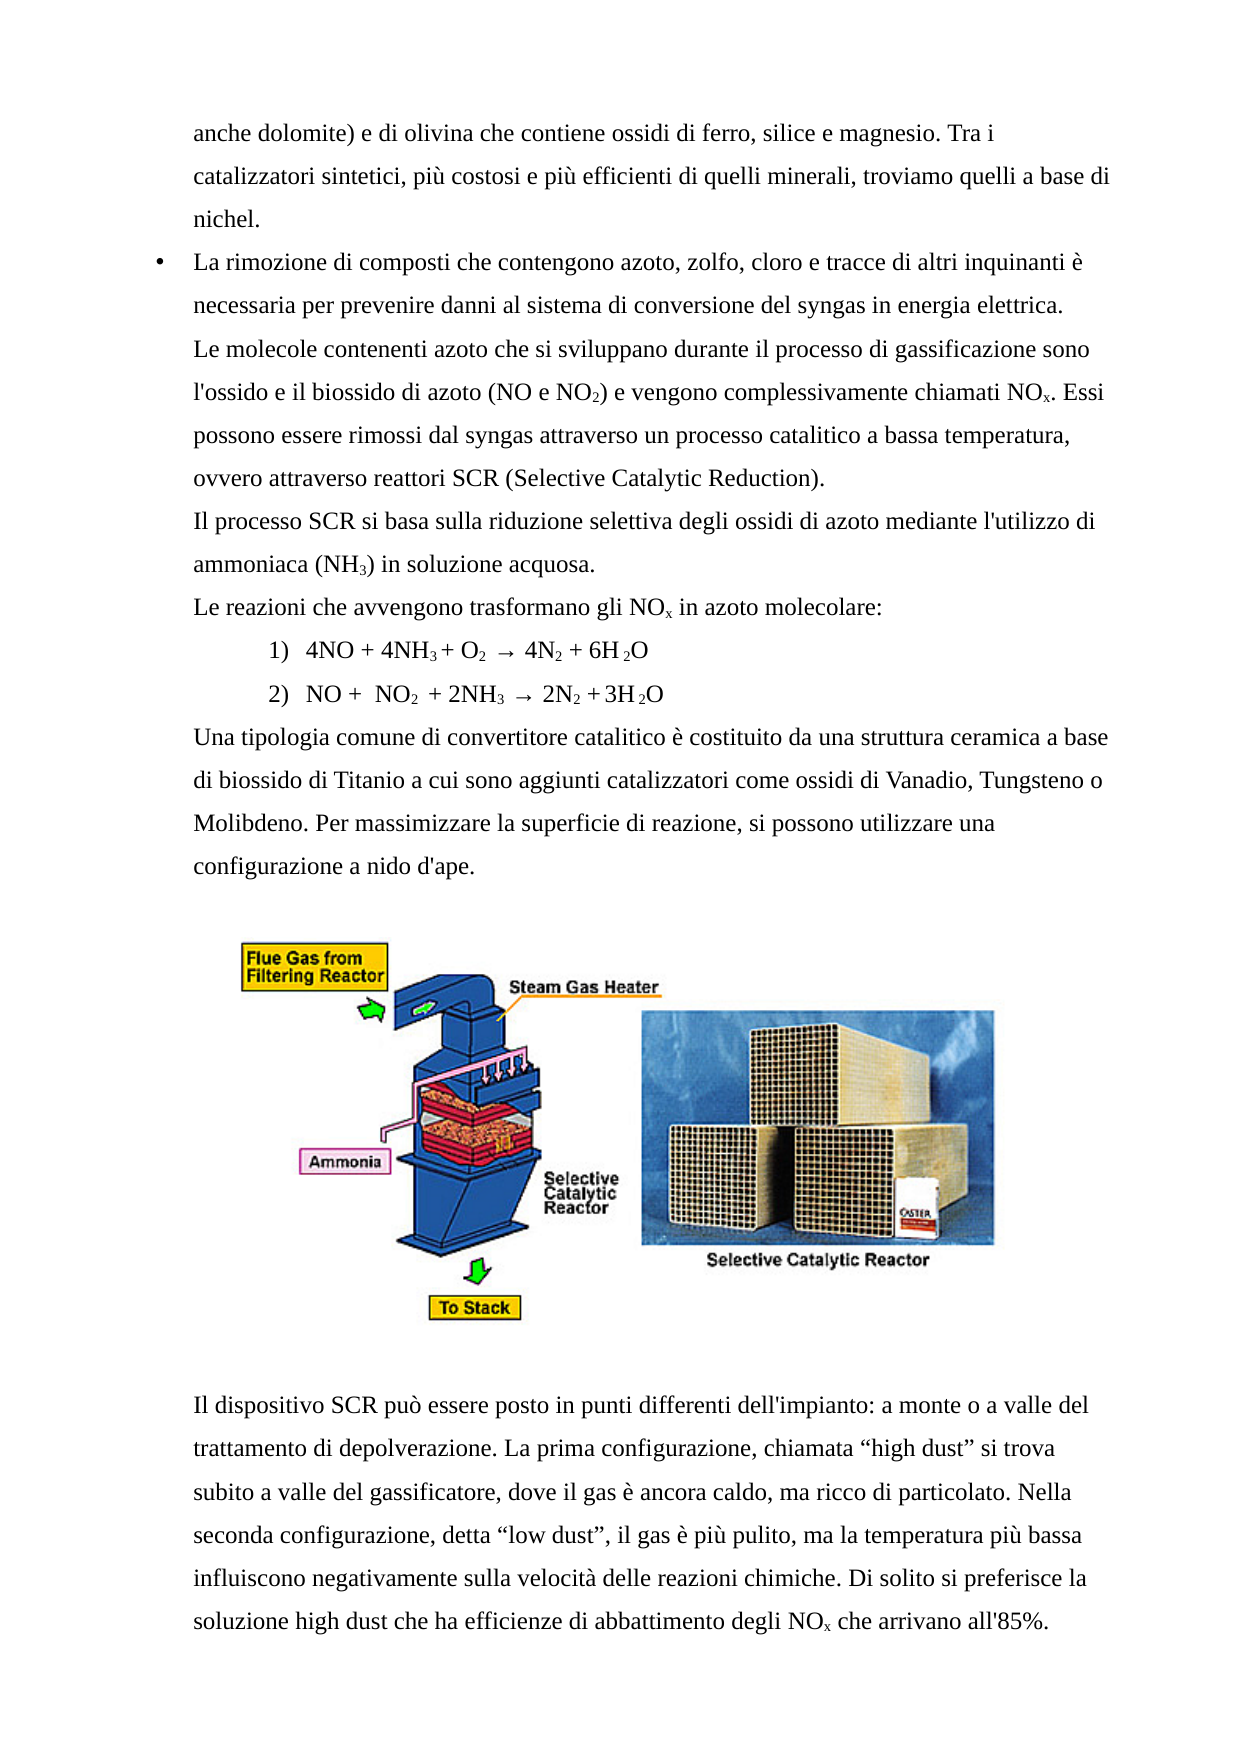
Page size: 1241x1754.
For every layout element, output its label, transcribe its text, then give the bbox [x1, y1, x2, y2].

list Il processo SCR si basa sulla riduzione selettiva degli ossidi di azoto mediante l'utilizzo di ammoniaca (NH3) in soluzione acquosa. [156, 506, 1122, 578]
list Le reazioni che avvengono trasformano gli NOx in azoto molecolare: [156, 592, 1122, 621]
list NO + NO2 + 2NH3 → 2N2 + 3H 2O [268, 679, 1122, 707]
picture [229, 937, 1011, 1333]
list Il dispositivo SCR può essere posto in punti differenti dell'impianto: a monte o a valle del trattamento di depolverazione. La prima configurazione, chiamata “high dust” si trova subito a valle del gassificatore, dove il gas è ancora caldo, ma ricco di particolato. Nella seconda configurazione, detta “low dust”, il gas è più pulito, ma la temperatura più bassa influiscono negativamente sulla velocità delle reazioni chimiche. Di solito si preferisce la soluzione high dust che ha efficienze di abbattimento degli NOx che arrivano all'85%. [156, 1390, 1122, 1635]
list Le molecole contenenti azoto che si sviluppano durante il processo di gassificazione sono l'ossido e il biossido di azoto (NO e NO2) e vengono complessivamente chiamati NOx. Essi possono essere rimossi dal syngas attraverso un processo catalitico a bassa temperatura, ovvero attraverso reattori SCR (Selective Catalytic Reduction). [156, 334, 1122, 492]
list anche dolomite) e di olivina che contiene ossidi di ferro, silice e magnesio. Tra i catalizzatori sintetici, più costosi e più efficienti di quelli minerali, troviamo quelli a base di nichel. [156, 118, 1122, 233]
list Una tipologia comune di convertitore catalitico è costituito da una struttura ceramica a base di biossido di Titanio a cui sono aggiunti catalizzatori come ossidi di Vanadio, Tungsteno o Molibdeno. Per massimizzare la superficie di reazione, si possono utilizzare una configurazione a nido d'ape. [156, 722, 1122, 880]
list 4NO + 4NH3 + O2 → 4N2 + 6H 2O [268, 636, 1122, 664]
list La rimozione di composti che contengono azoto, zolfo, cloro e tracce di altri inquinanti è necessaria per prevenire danni al sistema di conversione del syngas in energia elettrica. [156, 247, 1122, 319]
